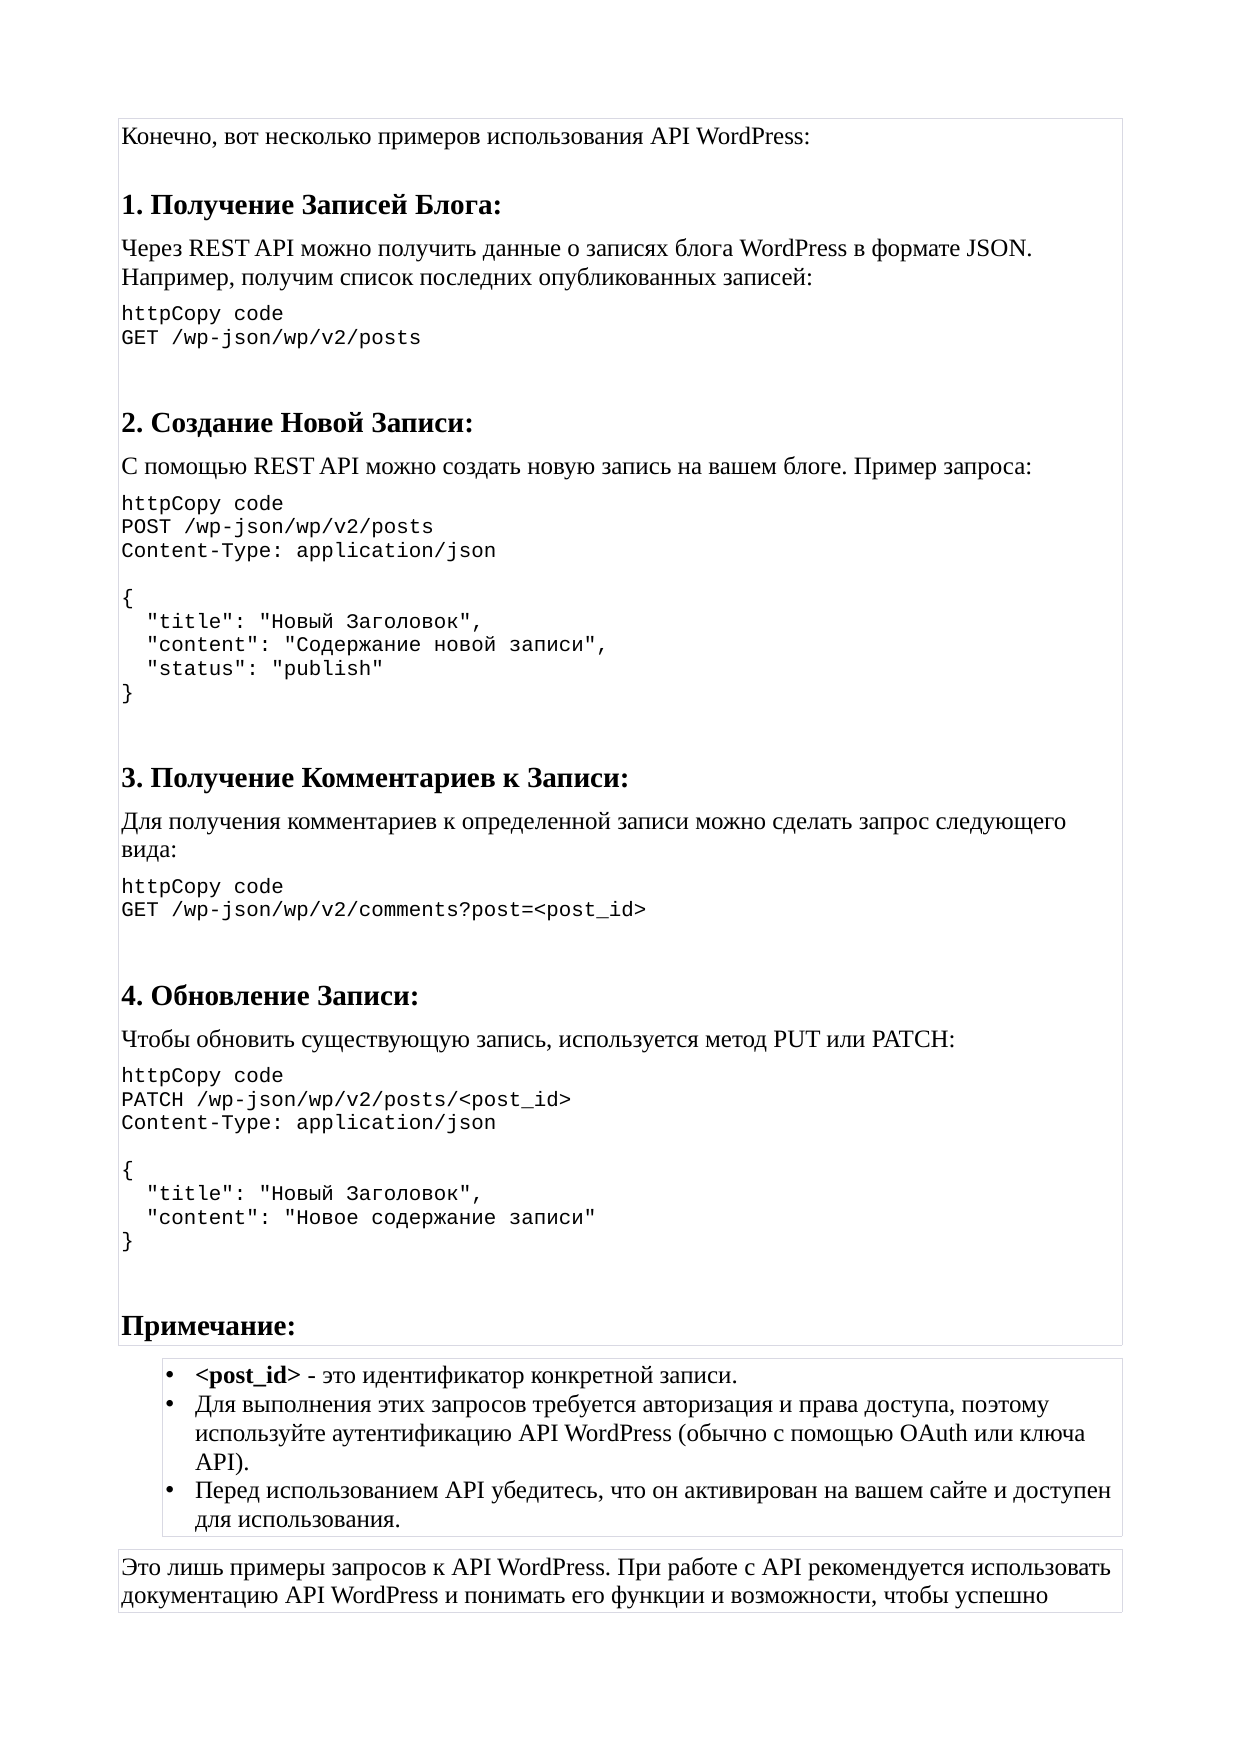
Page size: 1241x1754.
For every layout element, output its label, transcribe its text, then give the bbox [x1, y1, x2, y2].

text GET /wp-json/wp/v2/posts [119, 324, 1122, 351]
text Чтобы обновить существующую запись, используется метод PUT или PATCH: [119, 1021, 1122, 1052]
text { [119, 1156, 1122, 1180]
text GET /wp-json/wp/v2/comments?post=<post_id> [119, 896, 1122, 923]
text POST /wp-json/wp/v2/posts [119, 513, 1122, 537]
text Это лишь примеры запросов к API WordPress. При работе с API рекомендуется использовать документацию API WordPress и понимать его функции и возможности, чтобы успешно [119, 1550, 1122, 1612]
list Для выполнения этих запросов требуется авторизация и права доступа, поэтому используйте аутентификацию API WordPress (обычно с помощью OAuth или ключа API). [163, 1386, 1122, 1473]
text Конечно, вот несколько примеров использования API WordPress: [119, 119, 1122, 150]
text "status": "publish" [119, 655, 1122, 679]
text httpCopy code [119, 300, 1122, 324]
text "content": "Содержание новой записи", [119, 631, 1122, 655]
text С помощью REST API можно создать новую запись на вашем блоге. Пример запроса: [119, 448, 1122, 480]
text } [119, 679, 1122, 705]
subtitle 2. Создание Новой Записи: [119, 402, 1122, 439]
subtitle 4. Обновление Записи: [119, 974, 1122, 1011]
list <post_id> - это идентификатор конкретной записи. [163, 1359, 1122, 1386]
text "content": "Новое содержание записи" [119, 1204, 1122, 1227]
text httpCopy code [119, 489, 1122, 513]
text httpCopy code [119, 873, 1122, 896]
text "title": "Новый Заголовок", [119, 608, 1122, 631]
text } [119, 1227, 1122, 1254]
text Через REST API можно получить данные о записях блога WordPress в формате JSON. Например, получим список последних опубликованных записей: [119, 230, 1122, 291]
list Перед использованием API убедитесь, что он активирован на вашем сайте и доступен для использования. [163, 1473, 1122, 1536]
text Для получения комментариев к определенной записи можно сделать запрос следующего вида: [119, 803, 1122, 863]
subtitle 3. Получение Комментариев к Записи: [119, 757, 1122, 793]
text "title": "Новый Заголовок", [119, 1180, 1122, 1204]
text { [119, 584, 1122, 608]
text Content-Type: application/json [119, 1109, 1122, 1136]
subtitle 1. Получение Записей Блога: [119, 184, 1122, 221]
text httpCopy code [119, 1062, 1122, 1086]
subtitle Примечание: [119, 1306, 1122, 1345]
text PATCH /wp-json/wp/v2/posts/<post_id> [119, 1086, 1122, 1109]
text Content-Type: application/json [119, 537, 1122, 563]
